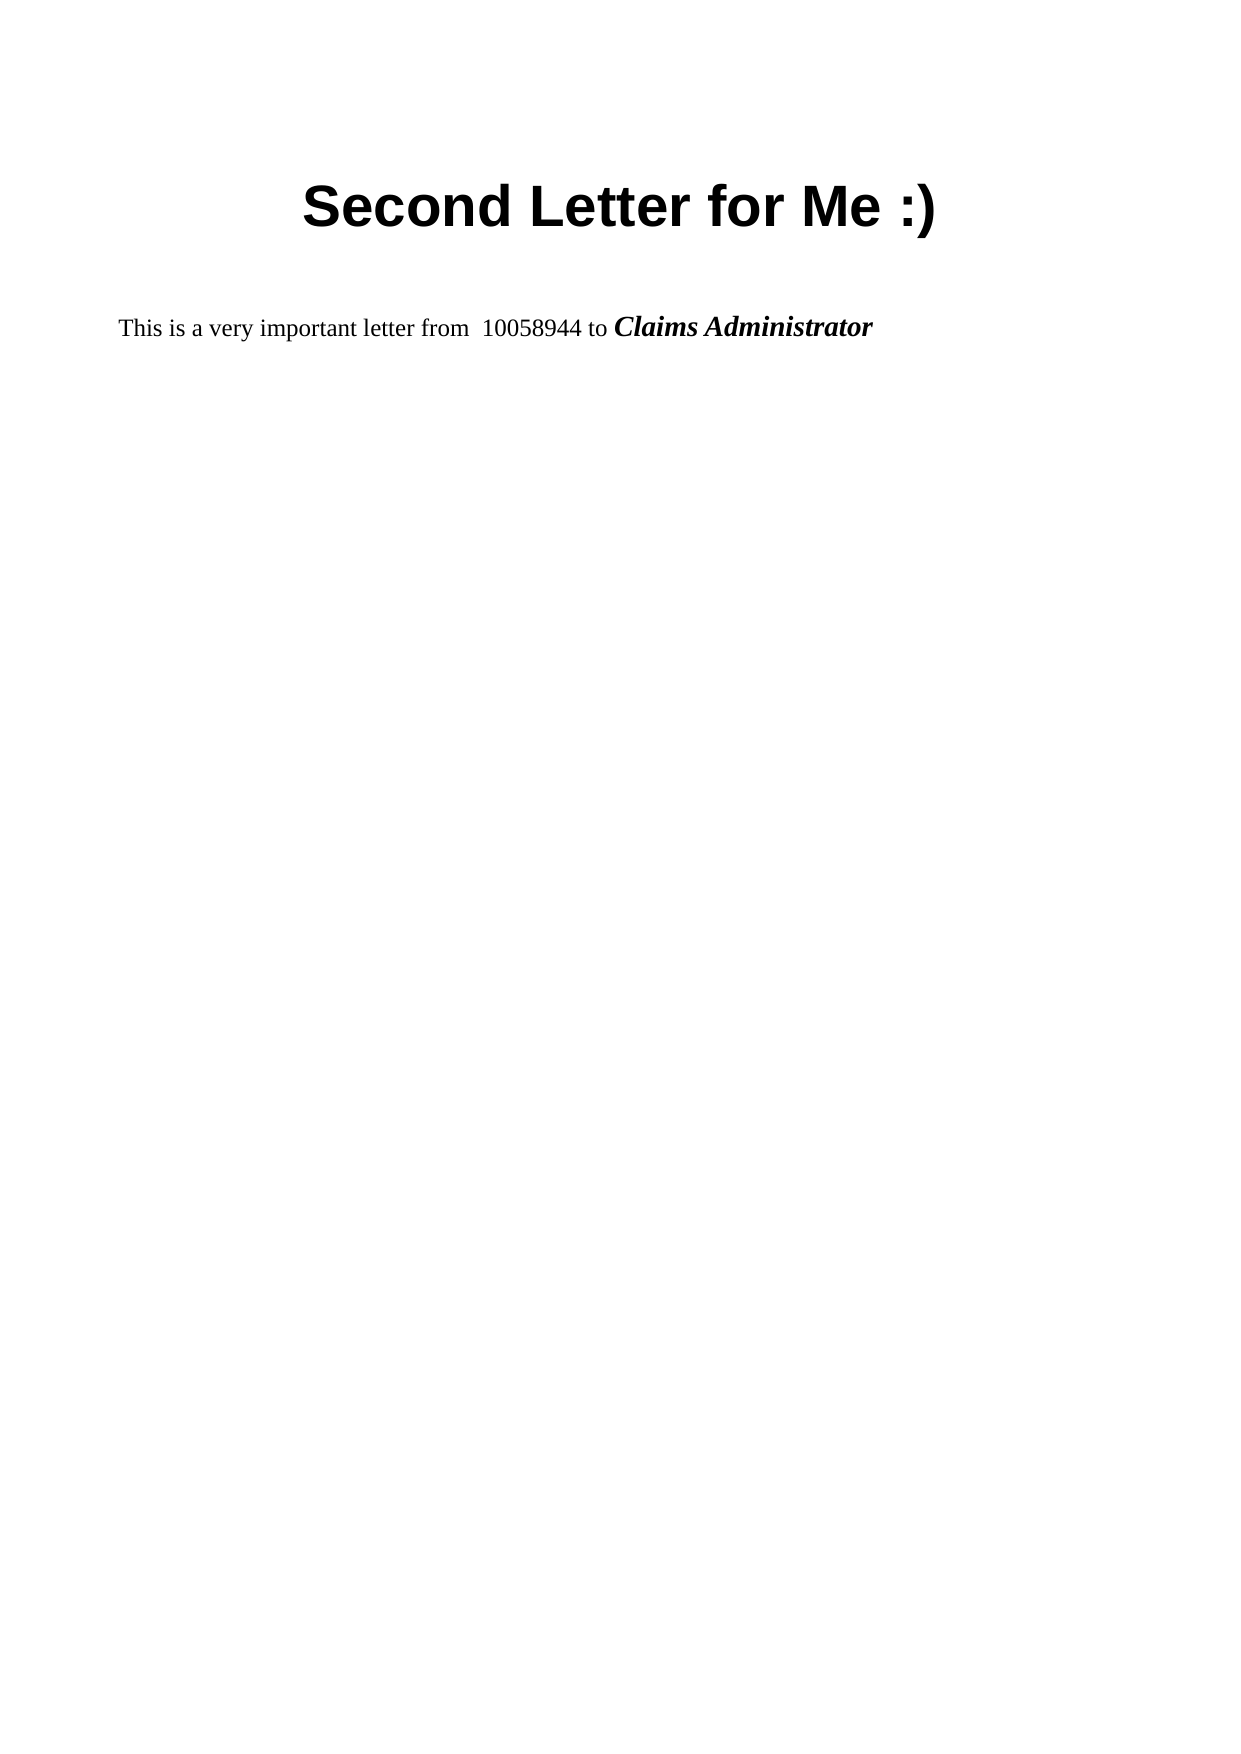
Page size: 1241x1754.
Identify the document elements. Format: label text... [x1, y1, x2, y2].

title Second Letter for Me :) [118, 172, 1122, 239]
text This is a very important letter from 10058944 to Claims Administrator [118, 309, 1122, 342]
